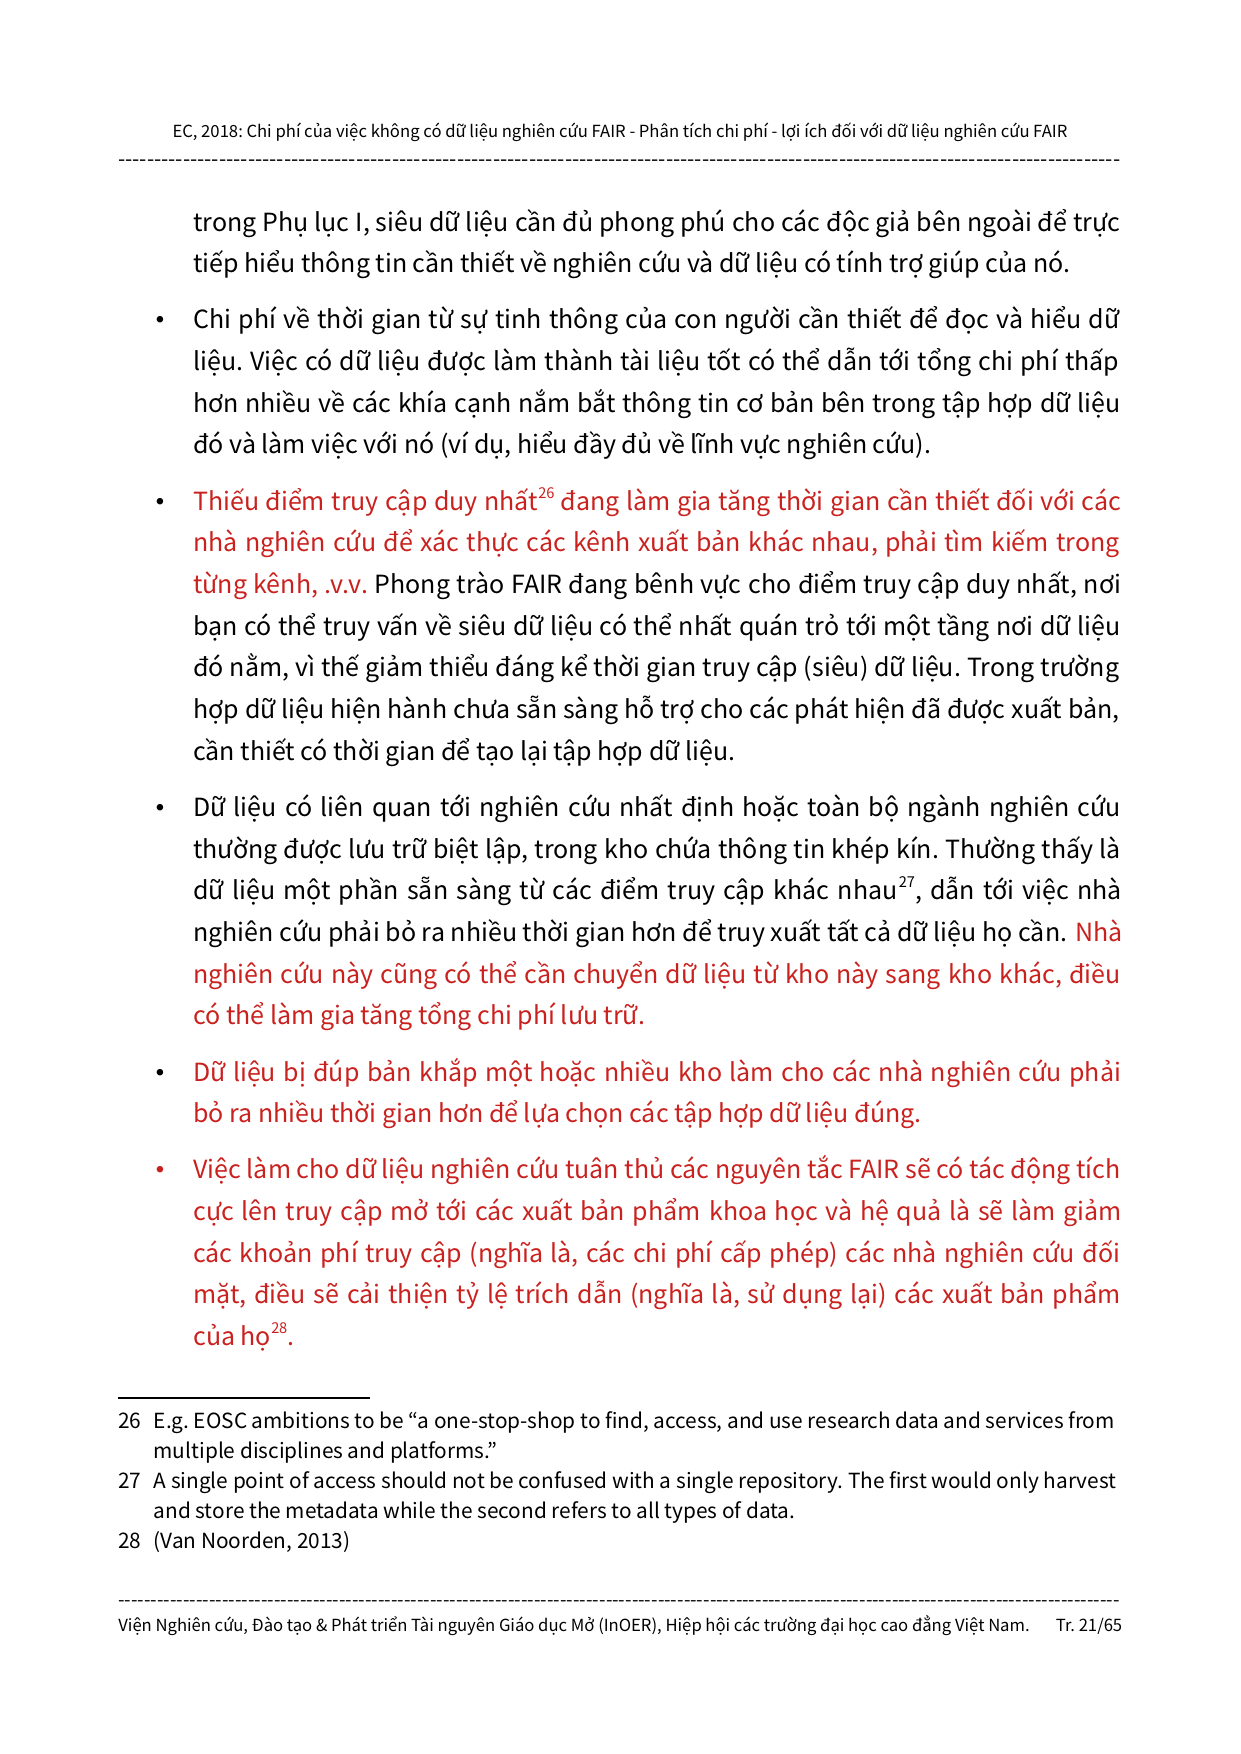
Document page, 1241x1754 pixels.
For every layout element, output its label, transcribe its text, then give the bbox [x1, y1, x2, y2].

list (Van Noorden, 2013) [118, 1525, 1122, 1555]
list A single point of access should not be confused with a single repository. The first would only harvest and store the metadata while the second refers to all types of data. [118, 1464, 1122, 1525]
list E.g. EOSC ambitions to be “a one-stop-shop to find, access, and use research data and services from multiple disciplines and platforms.” [118, 1404, 1122, 1464]
list Chi phí về thời gian từ sự tinh thông của con người cần thiết để đọc và hiểu dữ liệu. Việc có dữ liệu được làm thành tài liệu tốt có thể dẫn tới tổng chi phí thấp hơn nhiều về các khía cạnh nắm bắt thông tin cơ bản bên trong tập hợp dữ liệu đó và làm việc với nó (ví dụ, hiểu đầy đủ về lĩnh vực nghiên cứu). [156, 300, 1122, 461]
list Việc làm cho dữ liệu nghiên cứu tuân thủ các nguyên tắc FAIR sẽ có tác động tích cực lên truy cập mở tới các xuất bản phẩm khoa học và hệ quả là sẽ làm giảm các khoản phí truy cập (nghĩa là, các chi phí cấp phép) các nhà nghiên cứu đối mặt, điều sẽ cải thiện tỷ lệ trích dẫn (nghĩa là, sử dụng lại) các xuất bản phẩm của họ. [156, 1150, 1122, 1353]
list trong Phụ lục I, siêu dữ liệu cần đủ phong phú cho các độc giả bên ngoài để trực tiếp hiểu thông tin cần thiết về nghiên cứu và dữ liệu có tính trợ giúp của nó. [156, 202, 1122, 280]
list Dữ liệu có liên quan tới nghiên cứu nhất định hoặc toàn bộ ngành nghiên cứu thường được lưu trữ biệt lập, trong kho chứa thông tin khép kín. Thường thấy là dữ liệu một phần sẵn sàng từ các điểm truy cập khác nhau, dẫn tới việc nhà nghiên cứu phải bỏ ra nhiều thời gian hơn để truy xuất tất cả dữ liệu họ cần. Nhà nghiên cứu này cũng có thể cần chuyển dữ liệu từ kho này sang kho khác, điều có thể làm gia tăng tổng chi phí lưu trữ. [156, 787, 1122, 1032]
list Dữ liệu bị đúp bản khắp một hoặc nhiều kho làm cho các nhà nghiên cứu phải bỏ ra nhiều thời gian hơn để lựa chọn các tập hợp dữ liệu đúng. [156, 1052, 1122, 1130]
list Thiếu điểm truy cập duy nhất đang làm gia tăng thời gian cần thiết đối với các nhà nghiên cứu để xác thực các kênh xuất bản khác nhau, phải tìm kiếm trong từng kênh, .v.v. Phong trào FAIR đang bênh vực cho điểm truy cập duy nhất, nơi bạn có thể truy vấn về siêu dữ liệu có thể nhất quán trỏ tới một tầng nơi dữ liệu đó nằm, vì thế giảm thiểu đáng kể thời gian truy cập (siêu) dữ liệu. Trong trường hợp dữ liệu hiện hành chưa sẵn sàng hỗ trợ cho các phát hiện đã được xuất bản, cần thiết có thời gian để tạo lại tập hợp dữ liệu. [156, 481, 1122, 767]
